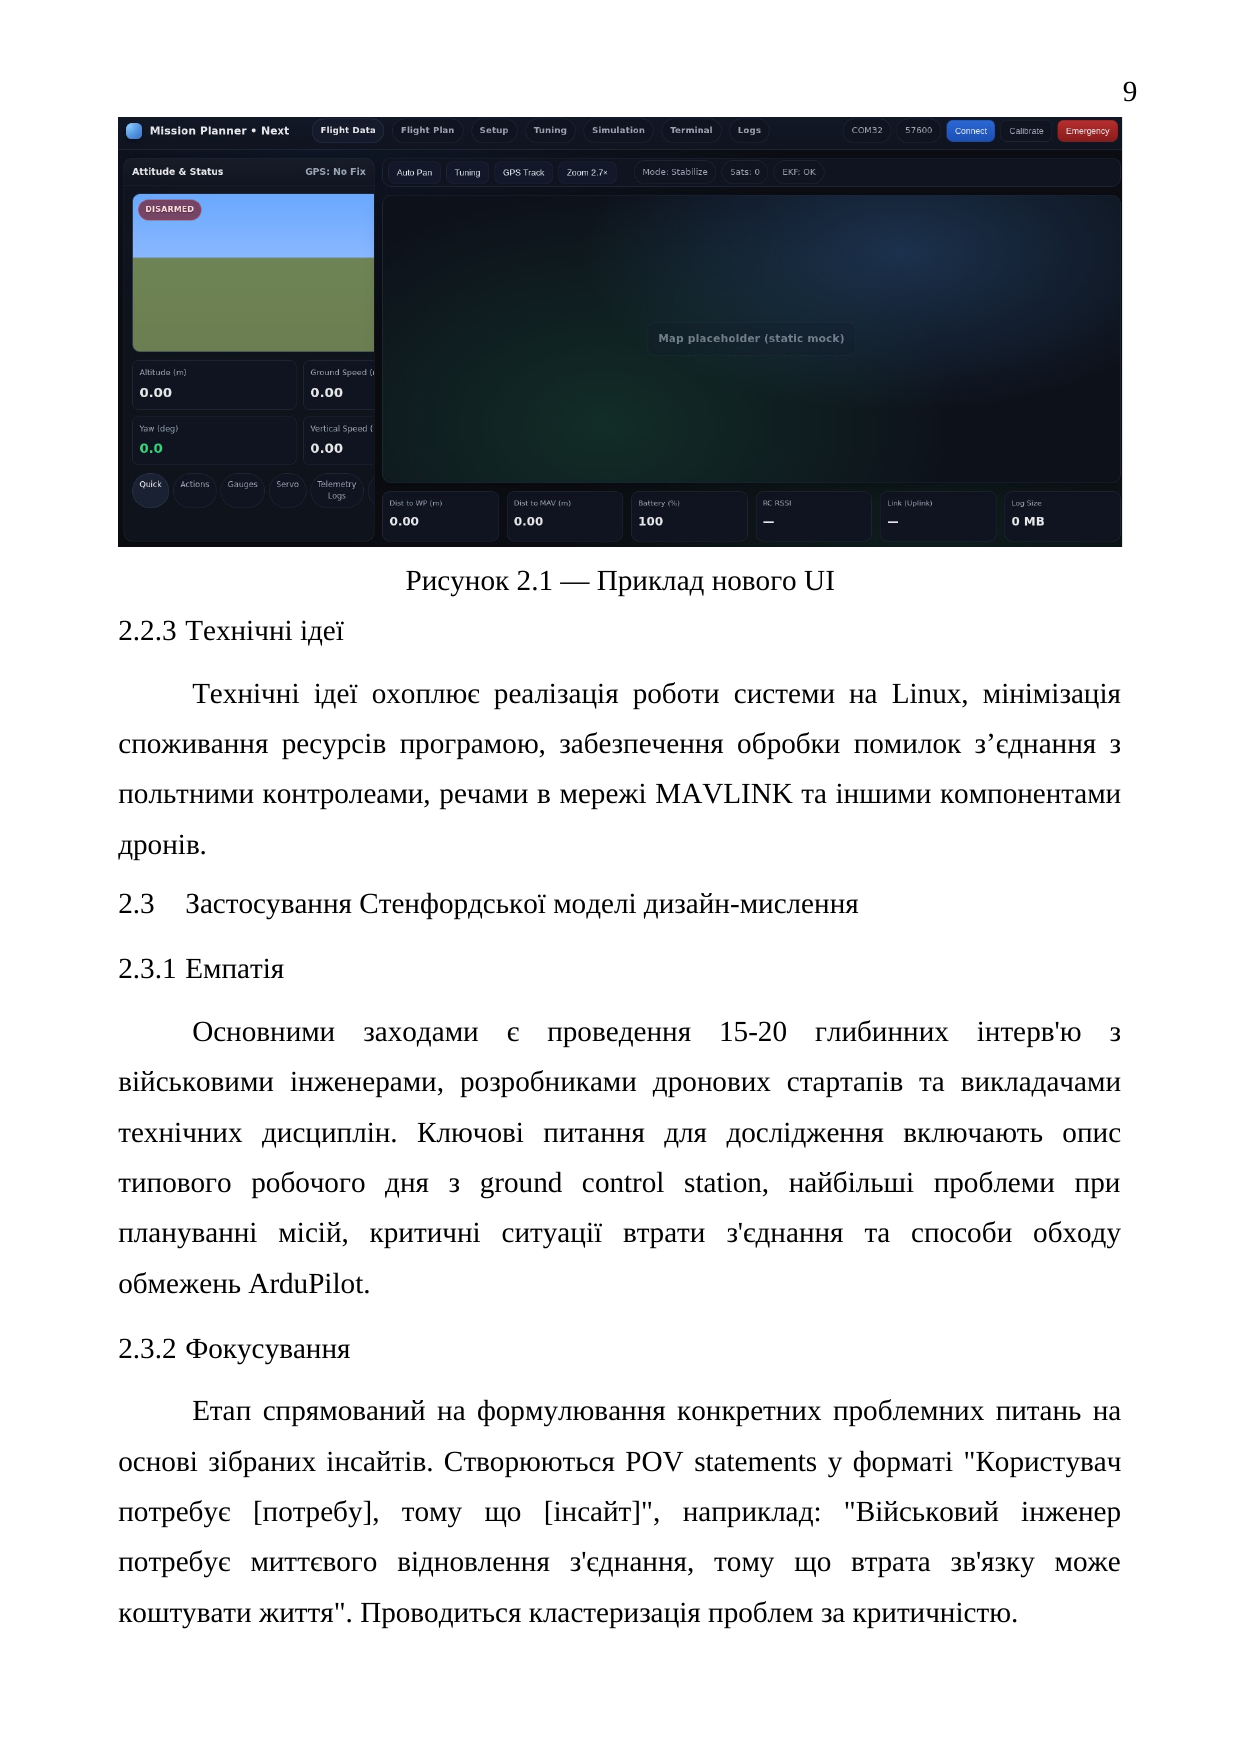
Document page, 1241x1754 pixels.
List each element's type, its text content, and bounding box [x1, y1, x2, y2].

subtitle Технічні ідеї [118, 596, 1122, 647]
subtitle Застосування Стенфордської моделі дизайн-мислення [118, 887, 1122, 920]
text Основними заходами є проведення 15-20 глибинних інтерв'ю з військовими інженерами, розробниками дронових стартапів та викладачами технічних дисциплін. Ключові питання для дослідження включають опис типового робочого дня з ground control station, найбільші проблеми при плануванні місій, критичні ситуації втрати з'єднання та способи обходу обмежень ArduPilot. [118, 1014, 1122, 1299]
text Етап спрямований на формулювання конкретних проблемних питань на основі зібраних інсайтів. Створюються POV statements у форматі "Користувач потребує [потребу], тому що [інсайт]", наприклад: "Військовий інженер потребує миттєвого відновлення з'єднання, тому що втрата зв'язку може коштувати життя". Проводиться кластеризація проблем за критичністю. [118, 1393, 1122, 1628]
subtitle Фокусування [118, 1331, 1122, 1364]
text Рисунок 2.1 — Приклад нового UI [118, 547, 1122, 596]
text Технічні ідеї охоплює реалізація роботи системи на Linux, мінімізація споживання ресурсів програмою, забезпечення обробки помилок з’єднання з польтними контролеами, речами в мережі MAVLINK та іншими компонентами дронів. [118, 676, 1122, 861]
subtitle Емпатія [118, 951, 1122, 985]
subtitle [118, 105, 1122, 117]
picture [118, 117, 1123, 547]
